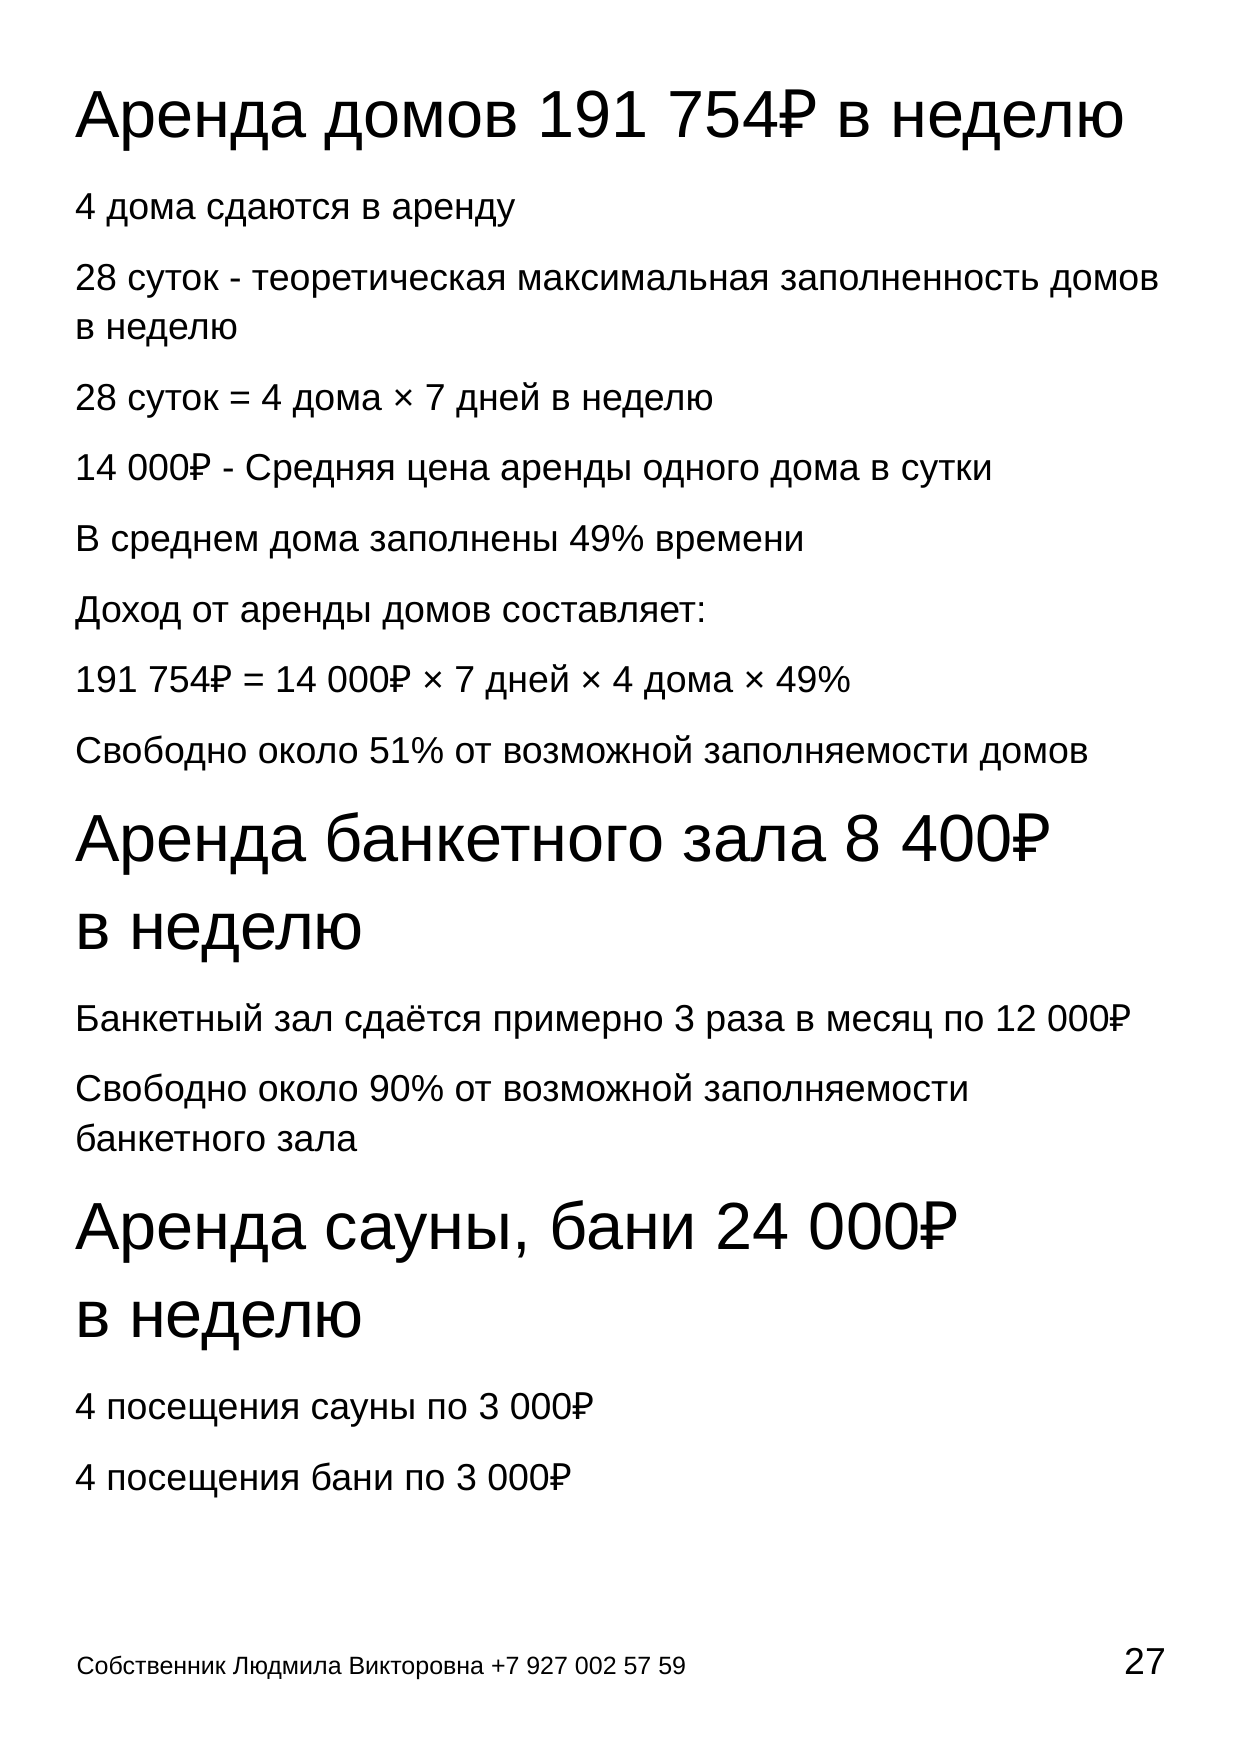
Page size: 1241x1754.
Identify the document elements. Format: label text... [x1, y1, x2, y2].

text 4 посещения сауны по 3 000₽ [75, 1384, 1166, 1427]
subtitle Аренда сауны, бани 24 000₽ в неделю [75, 1187, 1166, 1352]
text 28 суток - теоретическая максимальная заполненность домов в неделю [75, 255, 1166, 347]
subtitle Аренда домов 191 754₽ в неделю [75, 75, 1166, 152]
text 28 суток = 4 дома × 7 дней в неделю [75, 375, 1166, 418]
text 14 000₽ - Средняя цена аренды одного дома в сутки [75, 446, 1166, 489]
text 4 дома сдаются в аренду [75, 184, 1166, 227]
text 4 посещения бани по 3 000₽ [75, 1455, 1166, 1498]
subtitle Аренда банкетного зала 8 400₽ в неделю [75, 799, 1166, 963]
text Свободно около 51% от возможной заполняемости домов [75, 728, 1166, 771]
text В среднем дома заполнены 49% времени [75, 516, 1166, 559]
text Доход от аренды домов составляет: [75, 587, 1166, 630]
text 191 754₽ = 14 000₽ × 7 дней × 4 дома × 49% [75, 657, 1166, 701]
text Свободно около 90% от возможной заполняемости банкетного зала [75, 1067, 1166, 1159]
text Банкетный зал сдаётся примерно 3 раза в месяц по 12 000₽ [75, 996, 1166, 1039]
